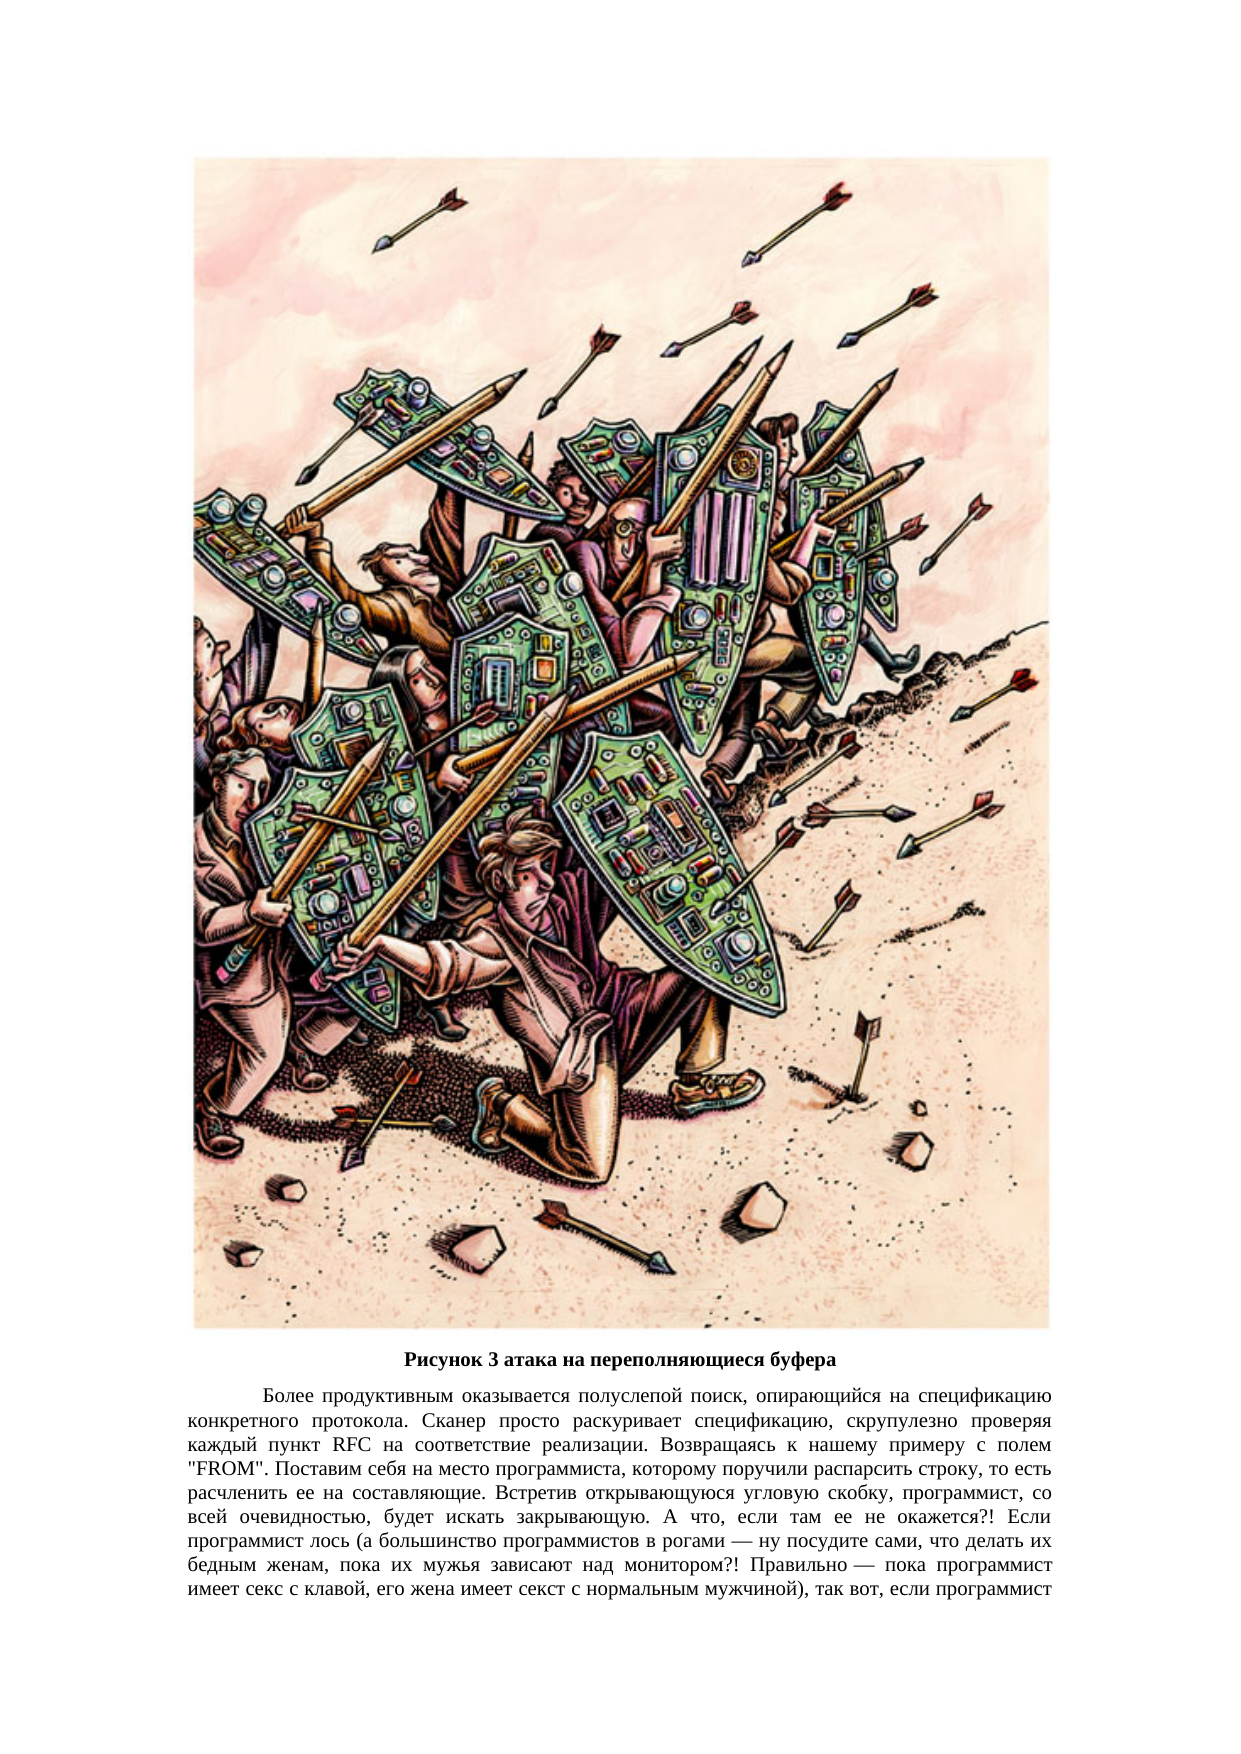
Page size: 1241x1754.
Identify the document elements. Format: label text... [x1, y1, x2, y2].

text Более продуктивным оказывается полуслепой поиск, опирающийся на спецификацию конкретного протокола. Сканер просто раскуривает спецификацию, скрупулезно проверяя каждый пункт RFC на соответствие реализации. Возвращаясь к нашему примеру с полем "FROM". Поставим себя на место программиста, которому поручили распарсить строку, то есть расчленить ее на составляющие. Встретив открывающуюся угловую скобку, программист, со всей очевидностью, будет искать закрывающую. А что, если там ее не окажется?! Если программист лось (а большинство программистов в рогами — ну посудите сами, что делать их бедным женам, пока их мужья зависают над монитором?! Правильно — пока программист имеет секс с клавой, его жена имеет секст с нормальным мужчиной), так вот, если программист [187, 1383, 1053, 1600]
text Рисунок 3 атака на переполняющиеся буфера [187, 1347, 1053, 1371]
picture [187, 150, 1053, 1335]
